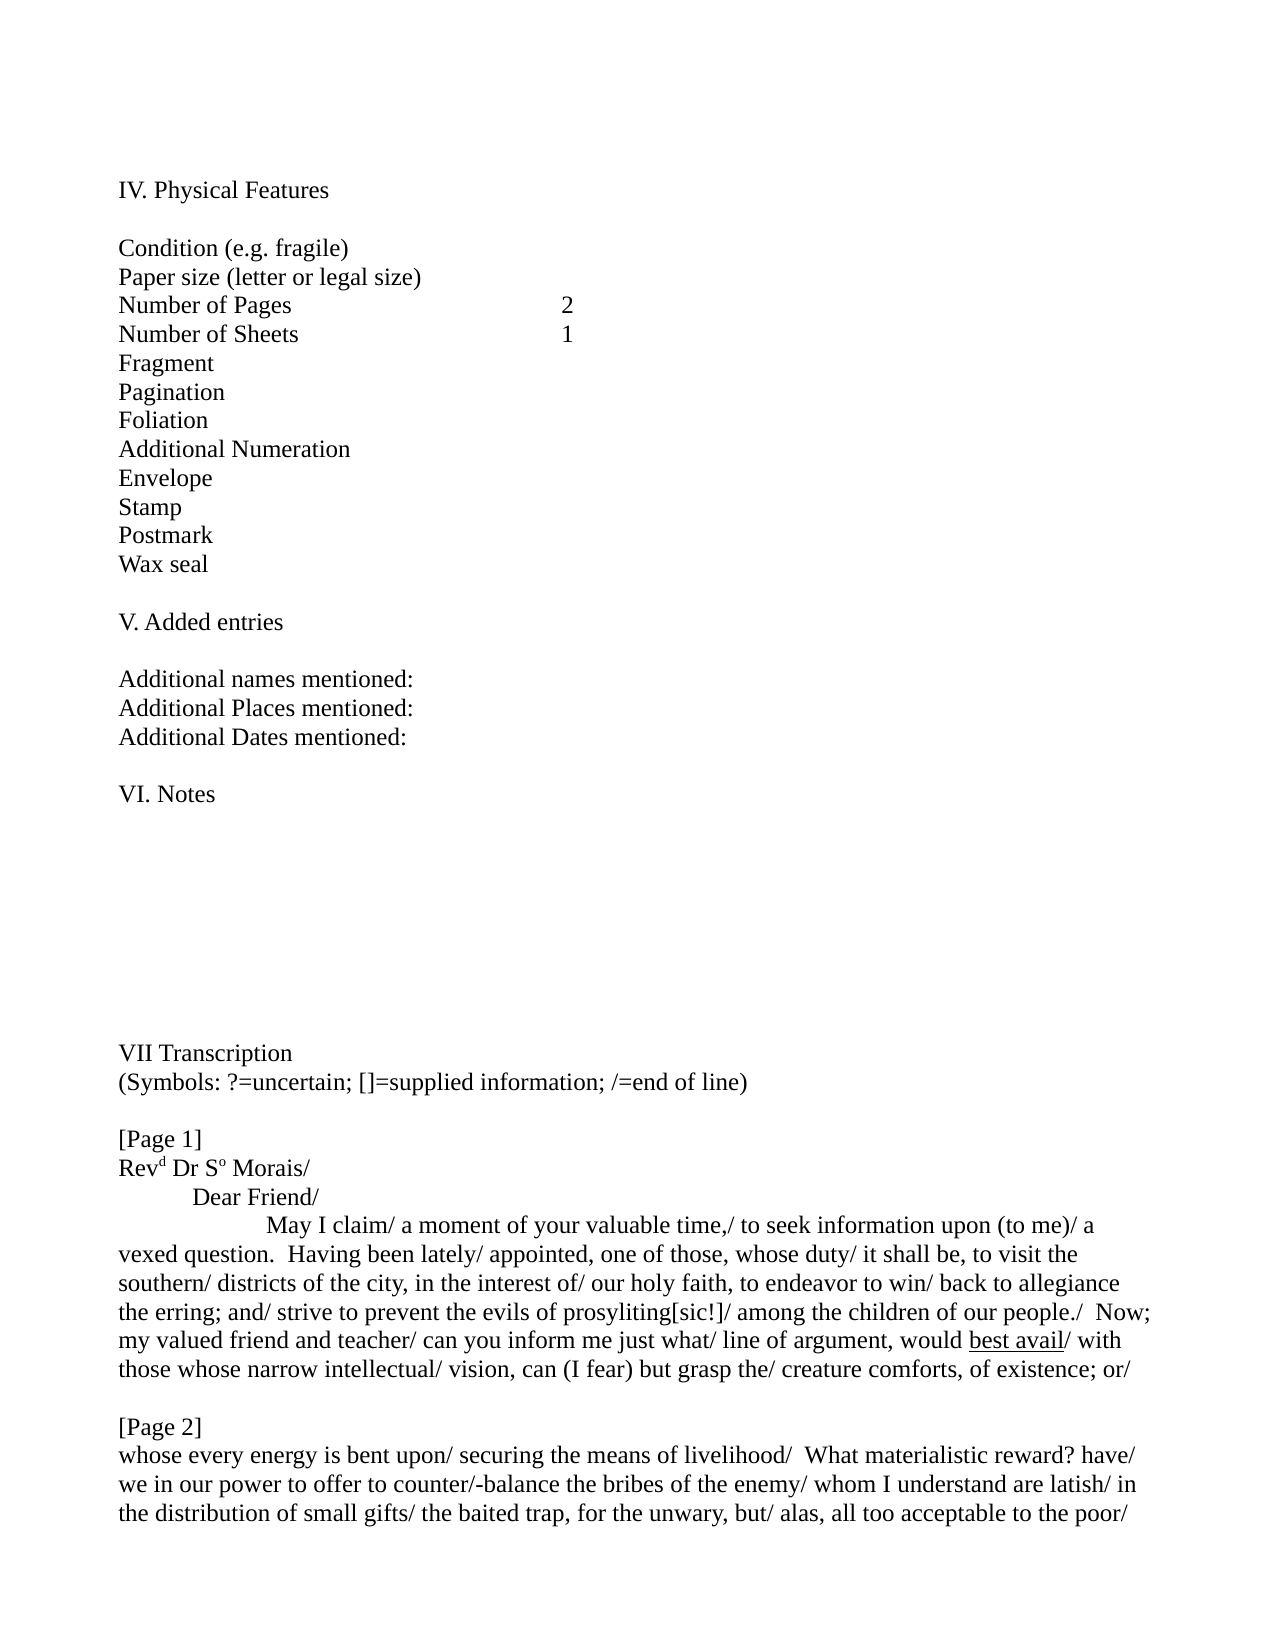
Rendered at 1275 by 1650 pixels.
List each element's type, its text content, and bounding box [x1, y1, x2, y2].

text Condition (e.g. fragile) [118, 233, 1157, 262]
text Stamp [118, 492, 1157, 521]
text Revd Dr So Morais/ [118, 1153, 1157, 1182]
text V. Added entries [118, 607, 1157, 636]
text Additional names mentioned: [118, 664, 1157, 693]
text whose every energy is bent upon/ securing the means of livelihood/ What materialistic reward? have/ we in our power to offer to counter/-balance the bribes of the enemy/ whom I understand are latish/ in the distribution of small gifts/ the baited trap, for the unwary, but/ alas, all too acceptable to the poor/ [118, 1441, 1157, 1527]
text VI. Notes [118, 779, 1157, 808]
text Pagination [118, 377, 1157, 406]
text Dear Friend/ [118, 1182, 1157, 1211]
text IV. Physical Features [118, 176, 1157, 204]
text Envelope [118, 463, 1157, 492]
text Number of Pages 2 [118, 291, 1157, 319]
text Additional Places mentioned: [118, 693, 1157, 722]
text May I claim/ a moment of your valuable time,/ to seek information upon (to me)/ a vexed question. Having been lately/ appointed, one of those, whose duty/ it shall be, to visit the southern/ districts of the city, in the interest of/ our holy faith, to endeavor to win/ back to allegiance the erring; and/ strive to prevent the evils of prosyliting[sic!]/ among the children of our people./ Now; my valued friend and teacher/ can you inform me just what/ line of argument, would best avail/ with those whose narrow intellectual/ vision, can (I fear) but grasp the/ creature comforts, of existence; or/ [118, 1211, 1157, 1383]
text VII Transcription [118, 1038, 1157, 1067]
text [Page 1] [118, 1124, 1157, 1153]
text Wax seal [118, 549, 1157, 578]
text Number of Sheets 1 [118, 319, 1157, 348]
text (Symbols: ?=uncertain; []=supplied information; /=end of line) [118, 1067, 1157, 1096]
text Additional Numeration [118, 434, 1157, 463]
text Postma rk [118, 521, 1157, 549]
text Paper size (letter or legal size) [118, 262, 1157, 291]
text [Page 2] [118, 1412, 1157, 1441]
text Additional Dates mentioned: [118, 722, 1157, 751]
text Fragment [118, 348, 1157, 377]
text Foliation [118, 406, 1157, 434]
